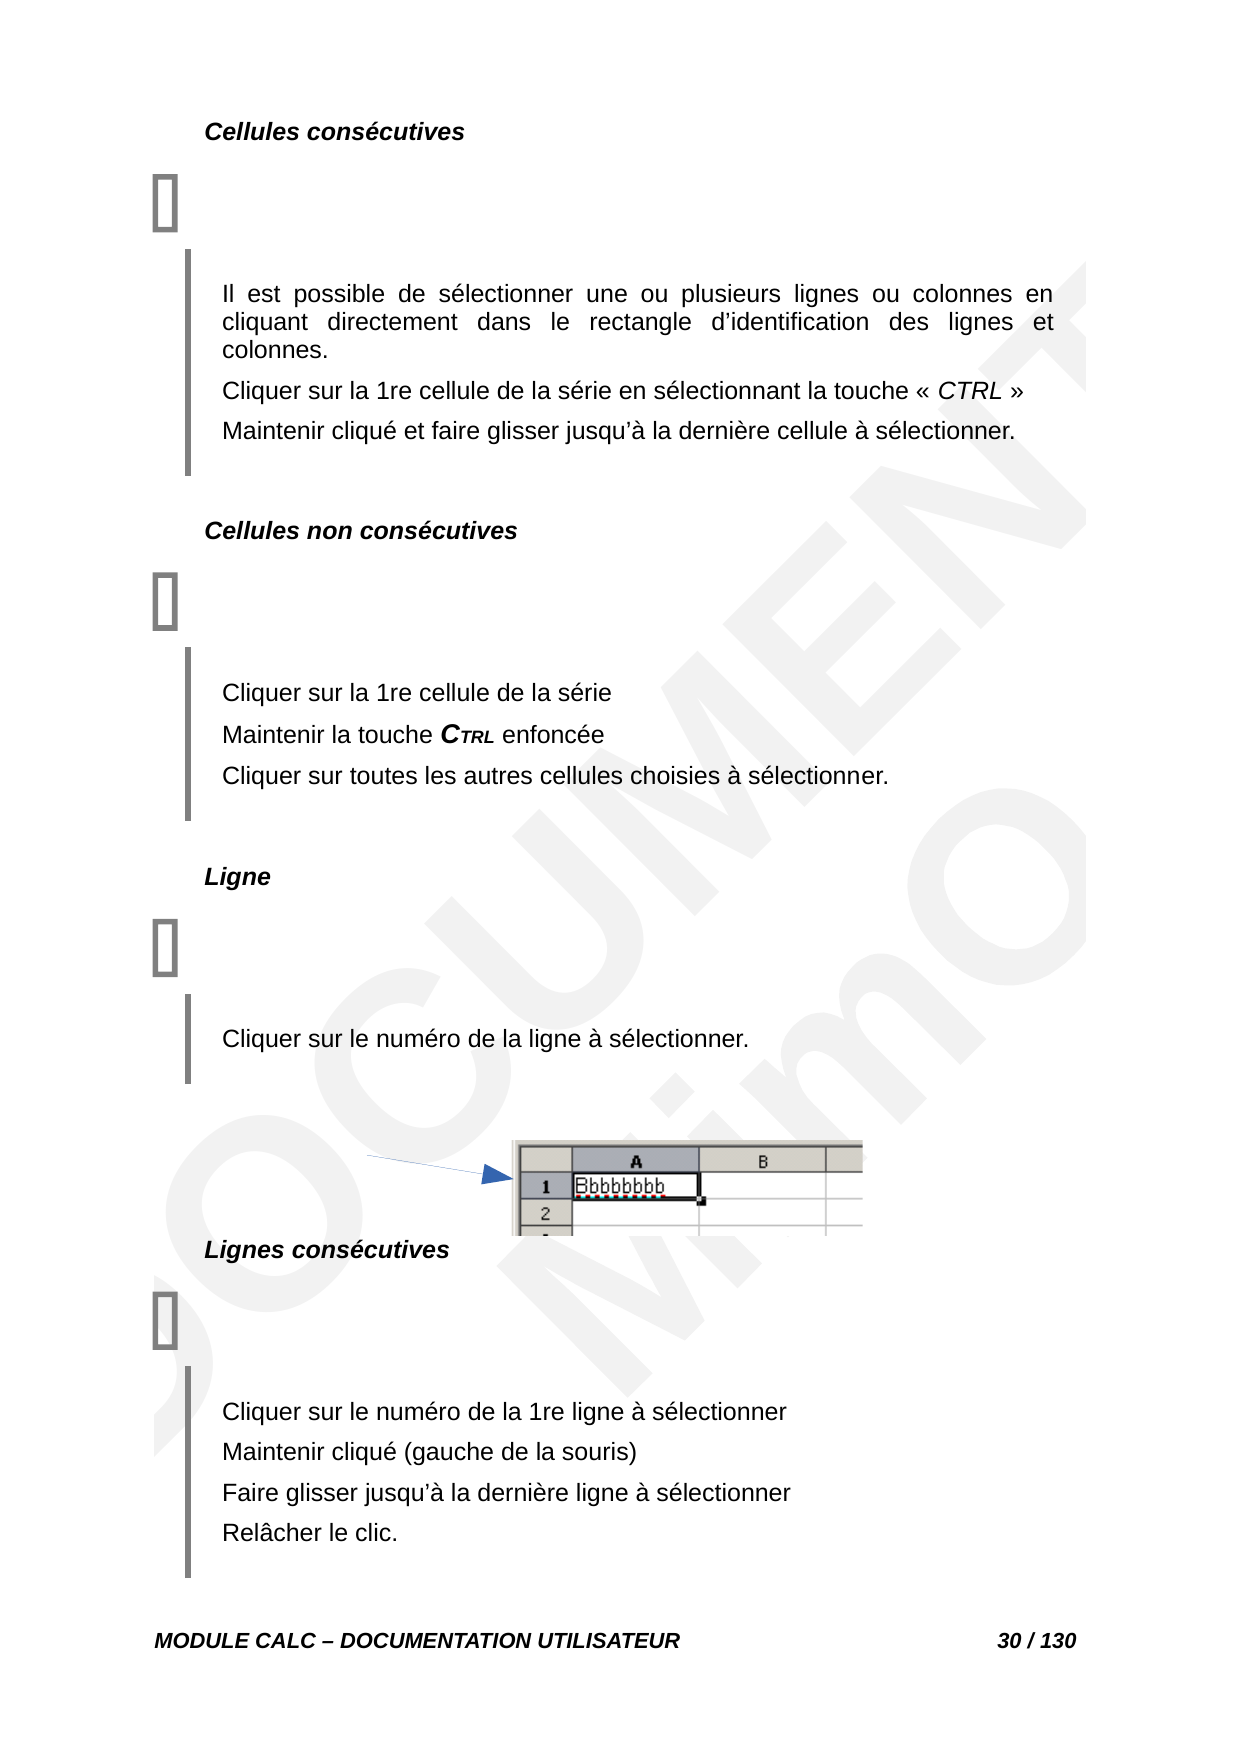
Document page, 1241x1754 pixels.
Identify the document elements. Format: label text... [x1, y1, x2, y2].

subtitle Cellules non consécutives [204, 516, 1086, 544]
text 8 [151, 146, 1086, 249]
picture [473, 1140, 863, 1236]
subtitle Cellules consécutives [204, 118, 1086, 146]
text 8 [151, 1263, 1086, 1366]
text 8 [151, 891, 1086, 994]
text Maintenir la touche Ctrl enfoncée [191, 688, 1086, 731]
text Il est possible de sélectionner une ou plusieurs lignes ou colonnes en cliquant directement dans le rectangle d’identification des lignes et colonnes. [191, 249, 1086, 345]
text Cliquer sur toutes les autres cellules choisies à sélectionner. [191, 731, 1086, 821]
text Faire glisser jusqu’à la dernière ligne à sélectionner [191, 1447, 1086, 1488]
text Maintenir cliqué (gauche de la souris) [191, 1407, 1086, 1447]
text 8 [151, 544, 1086, 647]
text Cliquer sur le numéro de la ligne à sélectionner. [191, 994, 1086, 1084]
text Relâcher le clic. [191, 1488, 1086, 1578]
text Maintenir cliqué et faire glisser jusqu’à la dernière cellule à sélectionner. [191, 386, 1086, 476]
text Cliquer sur la 1re cellule de la série en sélectionnant la touche « CTRL » [191, 345, 1086, 386]
subtitle Lignes consécutives [204, 1139, 1086, 1263]
text Cliquer sur la 1re cellule de la série [191, 647, 1086, 688]
text Cliquer sur le numéro de la 1re ligne à sélectionner [191, 1366, 1086, 1407]
subtitle Ligne [204, 863, 1086, 891]
